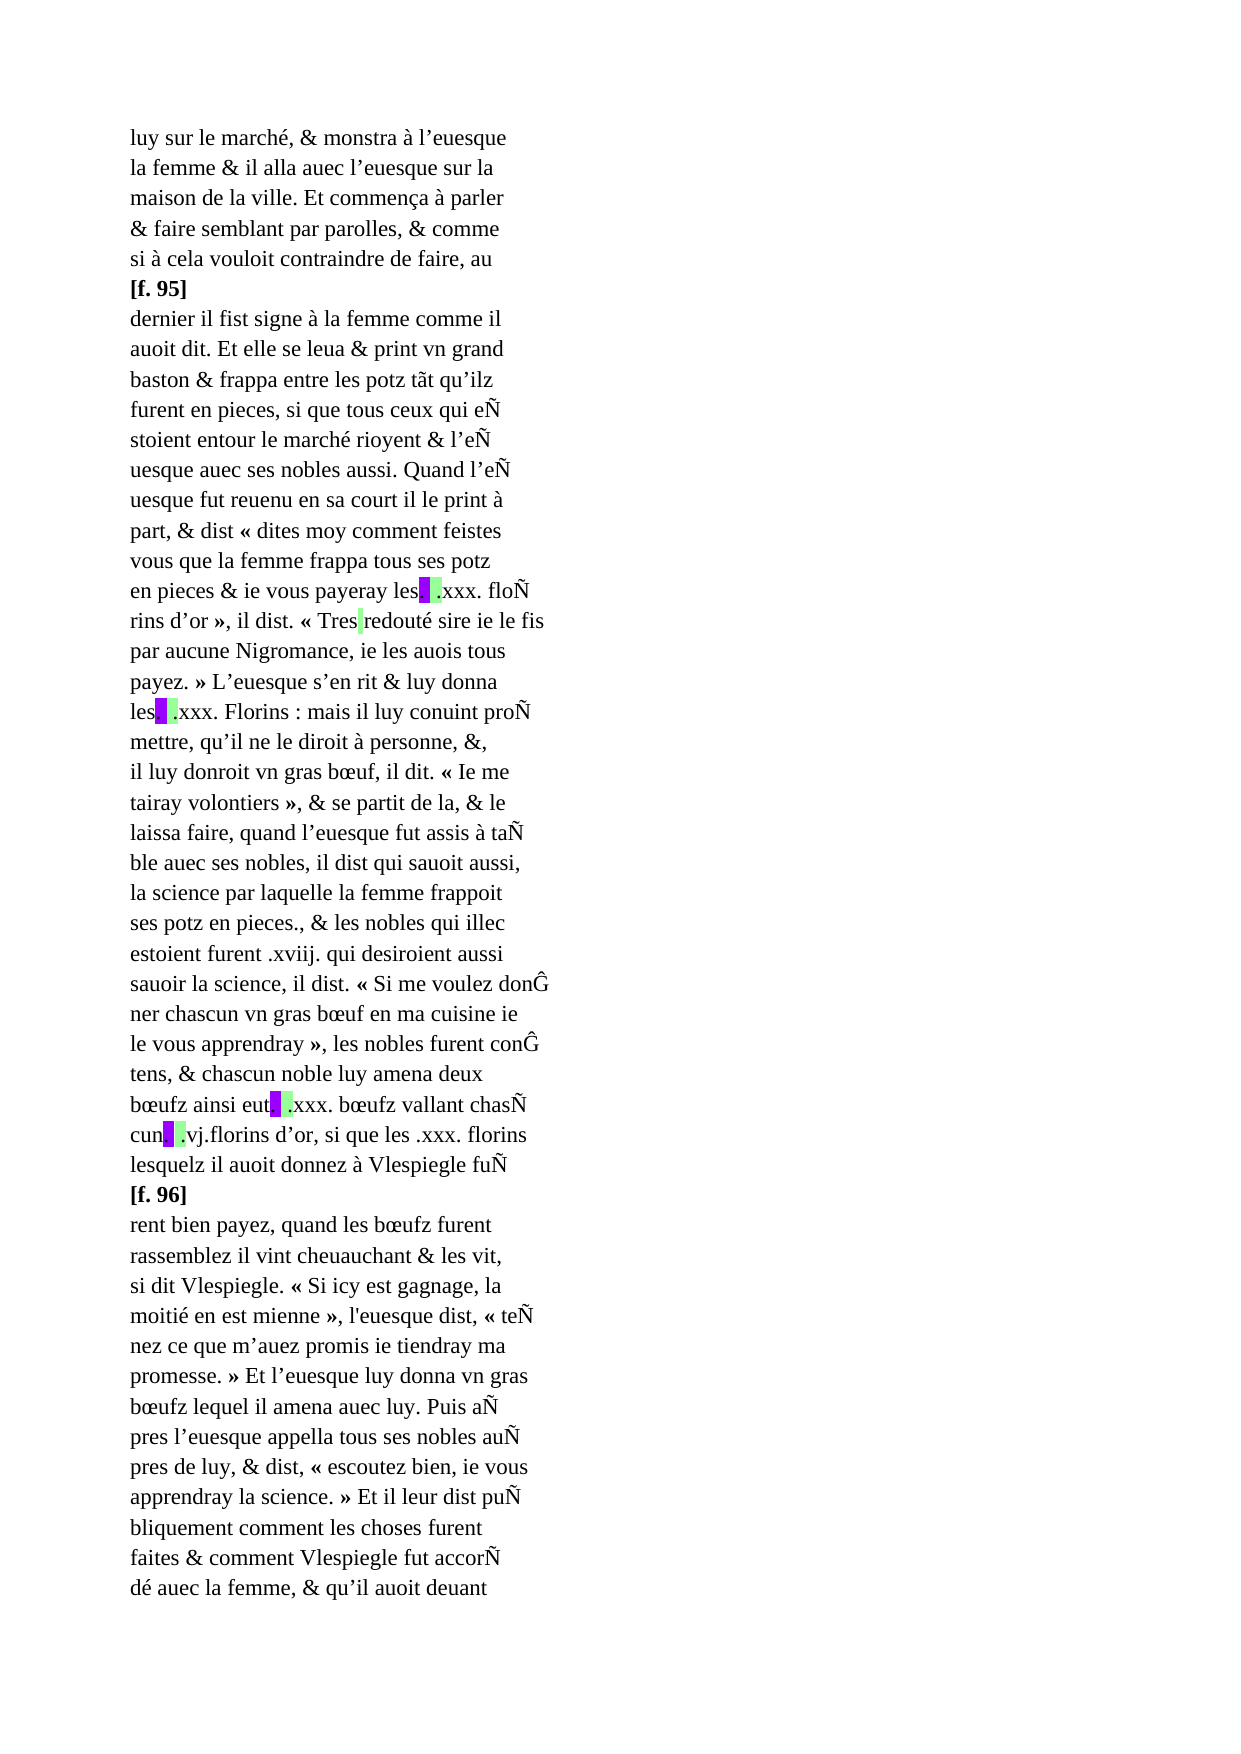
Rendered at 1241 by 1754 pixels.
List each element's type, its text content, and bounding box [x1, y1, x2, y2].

text luy sur le marché, & monstra à l’euesque la femme & il alla auec l’euesque sur la maison de la ville. Et commença à parler & faire semblant par parolles, & comme si à cela vouloit contraindre de faire, au [f. 95] dernier il fist signe à la femme comme il auoit dit. Et elle se leua & print vn grand baston & frappa entre les potz tãt qu’ilz furent en pieces, si que tous ceux qui eÑ stoient entour le marché rioyent & l’eÑ uesque auec ses nobles aussi. Quand l’eÑ uesque fut reuenu en sa court il le print à part, & dist « dites moy comment feistes vous que la femme frappa tous ses potz en pieces & ie vous payeray les. .xxx. floÑ rins d’or », il dist. « Tres redouté sire ie le fis par aucune Nigromance, ie les auois tous payez. » L’euesque s’en rit & luy donna les. .xxx. Florins : mais il luy conuint proÑ mettre, qu’il ne le diroit à personne, &, il luy donroit vn gras bœuf, il dit. « Ie me tairay volontiers », & se partit de la, & le laissa faire, quand l’euesque fut assis à taÑ ble auec ses nobles, il dist qui sauoit aussi, la science par laquelle la femme frappoit ses potz en pieces., & les nobles qui illec estoient furent .xviij. qui desiroient aussi sauoir la science, il dist. « Si me voulez donĜ ner chascun vn gras bœuf en ma cuisine ie le vous apprendray », les nobles furent conĜ tens, & chascun noble luy amena deux bœufz ainsi eut. .xxx. bœufz vallant chasÑ cun. .vj.florins d’or, si que les .xxx. florins lesquelz il auoit donnez à Vlespiegle fuÑ [f. 96] rent bien payez, quand les bœufz furent rassemblez il vint cheuauchant & les vit, si dit Vlespiegle. « Si icy est gagnage, la moitié en est mienne », l'euesque dist, « teÑ nez ce que m’auez promis ie tiendray ma promesse. » Et l’euesque luy donna vn gras bœufz lequel il amena auec luy. Puis aÑ pres l’euesque appella tous ses nobles auÑ pres de luy, & dist, « escoutez bien, ie vous apprendray la science. » Et il leur dist puÑ bliquement comment les choses furent faites & comment Vlespiegle fut accorÑ dé auec la femme, & qu’il auoit deuant [118, 118, 1122, 1606]
